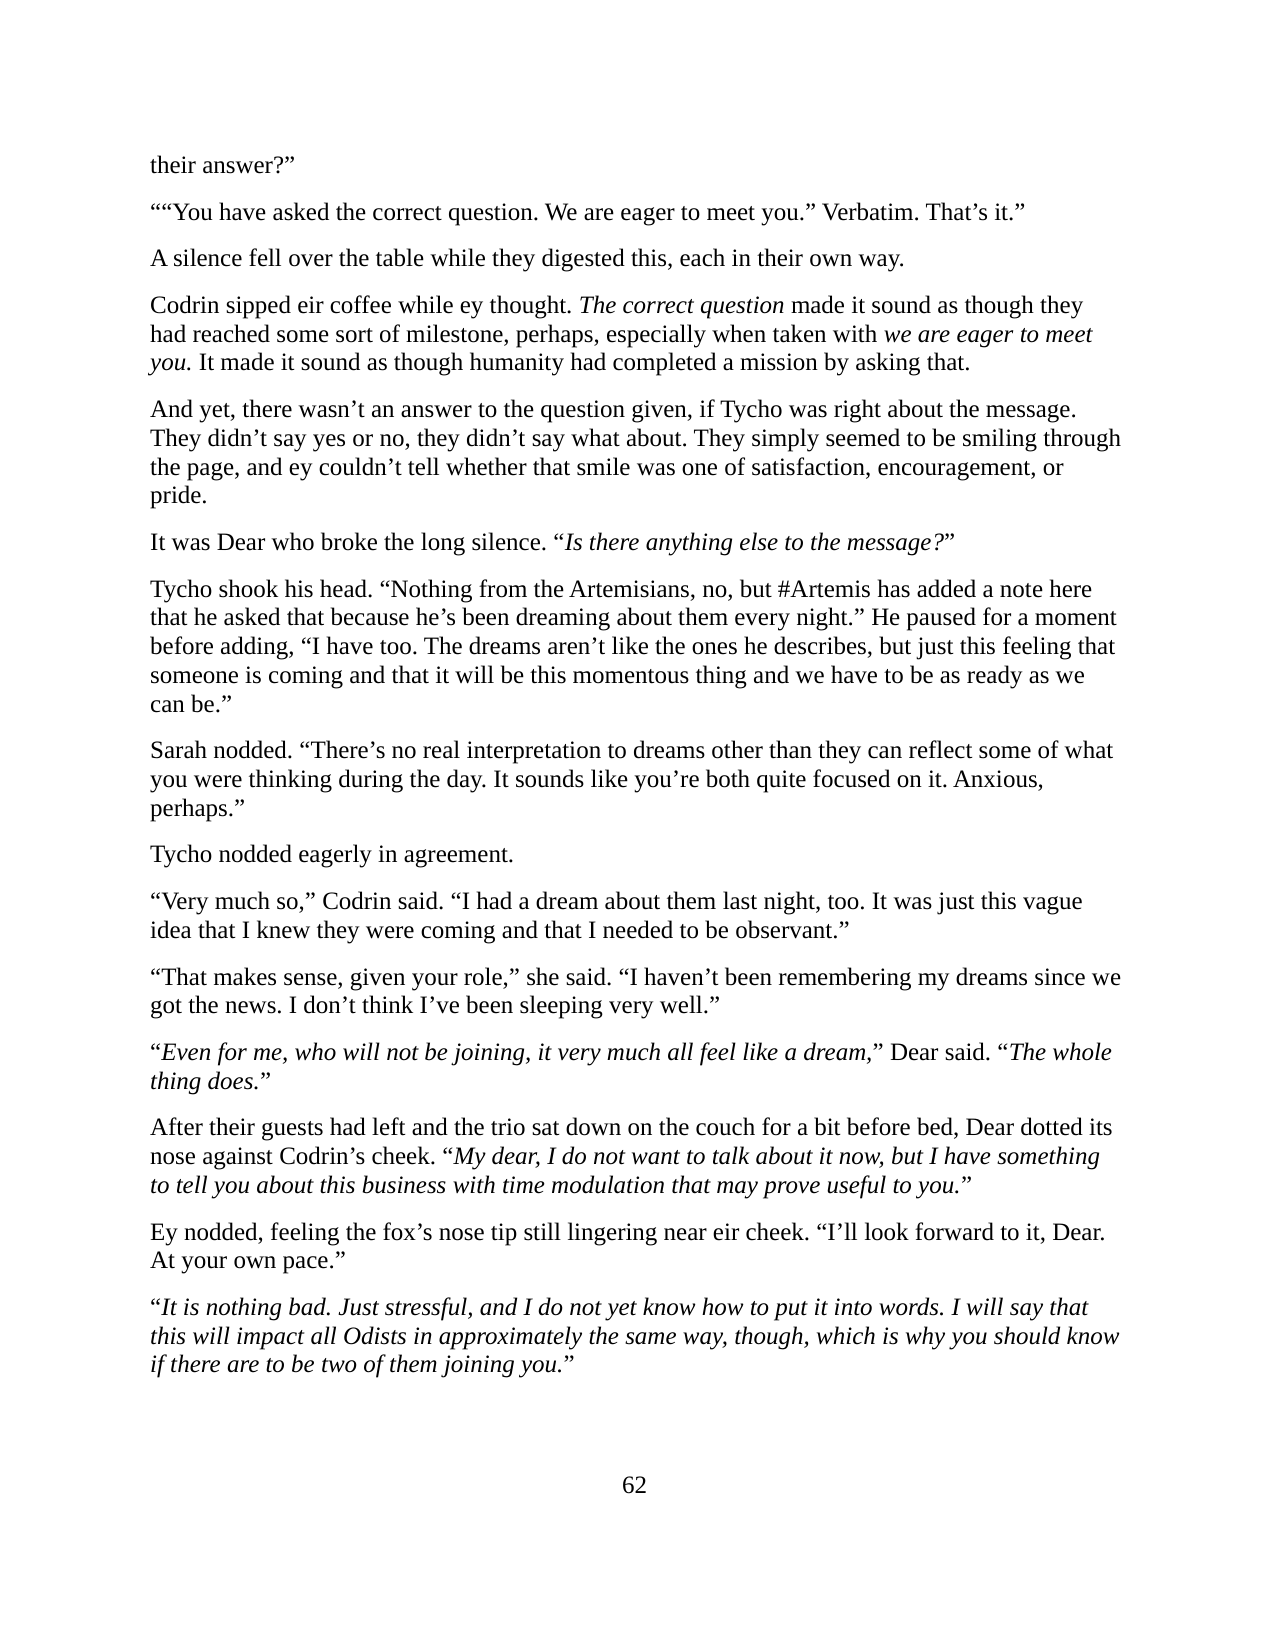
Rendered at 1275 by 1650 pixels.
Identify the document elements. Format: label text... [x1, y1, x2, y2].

text “It is nothing bad. Just stressful, and I do not yet know how to put it into words. I will say that this will impact all Odists in approximately the same way, though, which is why you should know if there are to be two of them joining you.” [150, 1292, 1125, 1378]
text After their guests had left and the trio sat down on the couch for a bit before bed, Dear dotted its nose against Codrin’s cheek. “My dear, I do not want to talk about it now, but I have something to tell you about this business with time modulation that may prove useful to you.” [150, 1112, 1125, 1199]
text A silence fell over the table while they digested this, each in their own way. [150, 243, 1125, 272]
text And yet, there wasn’t an answer to the question given, if Tycho was right about the message. They didn’t say yes or no, they didn’t say what about. They simply seemed to be smiling through the page, and ey couldn’t tell whether that smile was one of satisfaction, encouragement, or pride. [150, 394, 1125, 509]
text Codrin sipped eir coffee while ey thought. The correct question made it sound as though they had reached some sort of milestone, perhaps, especially when taken with we are eager to meet you. It made it sound as though humanity had completed a mission by asking that. [150, 290, 1125, 376]
text their answer?” [150, 150, 1125, 179]
text ““You have asked the correct question. We are eager to meet you.” Verbatim. That’s it.” [150, 197, 1125, 225]
text Ey nodded, feeling the fox’s nose tip still lingering near eir cheek. “I’ll look forward to it, Dear. At your own pace.” [150, 1217, 1125, 1274]
text Tycho shook his head. “Nothing from the Artemisians, no, but #Artemis has added a note here that he asked that because he’s been dreaming about them every night.” He paused for a moment before adding, “I have too. The dreams aren’t like the ones he describes, but just this feeling that someone is coming and that it will be this momentous thing and we have to be as ready as we can be.” [150, 574, 1125, 717]
text Tycho nodded eagerly in agreement. [150, 839, 1125, 868]
text “Very much so,” Codrin said. “I had a dream about them last night, too. It was just this vague idea that I knew they were coming and that I needed to be observant.” [150, 886, 1125, 944]
text “That makes sense, given your role,” she said. “I haven’t been remembering my dreams since we got the news. I don’t think I’ve been sleeping very well.” [150, 962, 1125, 1019]
text It was Dear who broke the long silence. “Is there anything else to the message?” [150, 527, 1125, 556]
text “Even for me, who will not be joining, it very much all feel like a dream,” Dear said. “The whole thing does.” [150, 1037, 1125, 1094]
text Sarah nodded. “There’s no real interpretation to dreams other than they can reflect some of what you were thinking during the day. It sounds like you’re both quite focused on it. Anxious, perhaps.” [150, 735, 1125, 822]
